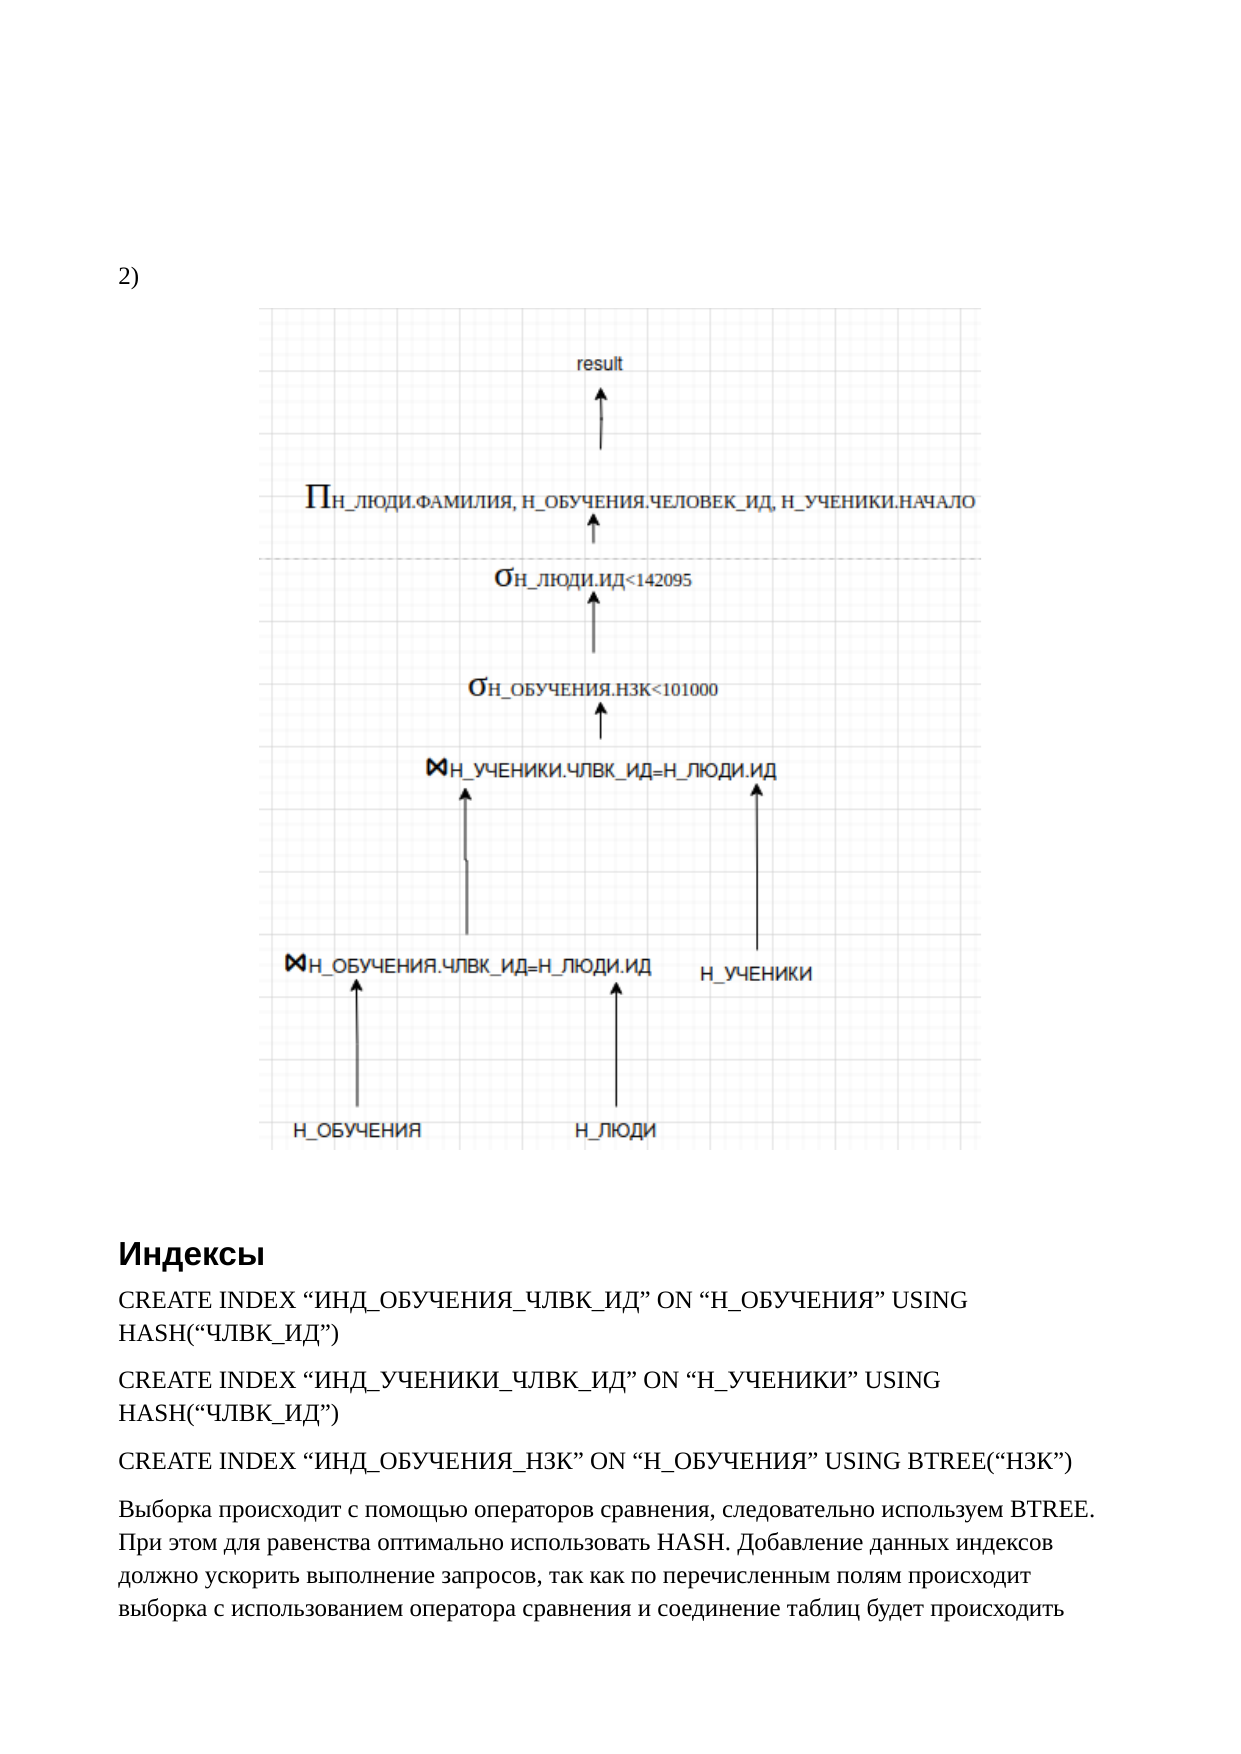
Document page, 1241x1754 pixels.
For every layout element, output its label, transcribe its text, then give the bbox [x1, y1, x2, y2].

picture [259, 308, 982, 1150]
text Выборка происходит с помощью операторов сравнения, следовательно используем BTREE. При этом для равенства оптимально использовать HASH. Добавление данных индексов должно ускорить выполнение запросов, так как по перечисленным полям происходит выборка с использованием оператора сравнения и соединение таблиц будет происходить [118, 1494, 1122, 1621]
text CREATE INDEX “ИНД_ОБУЧЕНИЯ_НЗК” ON “Н_ОБУЧЕНИЯ” USING BTREE(“НЗК”) [118, 1446, 1122, 1475]
text 2) [118, 261, 1122, 290]
subtitle Индексы [118, 1234, 1122, 1272]
text CREATE INDEX “ИНД_УЧЕНИКИ_ЧЛВК_ИД” ON “Н_УЧЕНИКИ” USING HASH(“ЧЛВК_ИД”) [118, 1365, 1122, 1427]
text CREATE INDEX “ИНД_ОБУЧЕНИЯ_ЧЛВК_ИД” ON “Н_ОБУЧЕНИЯ” USING HASH(“ЧЛВК_ИД”) [118, 1285, 1122, 1347]
